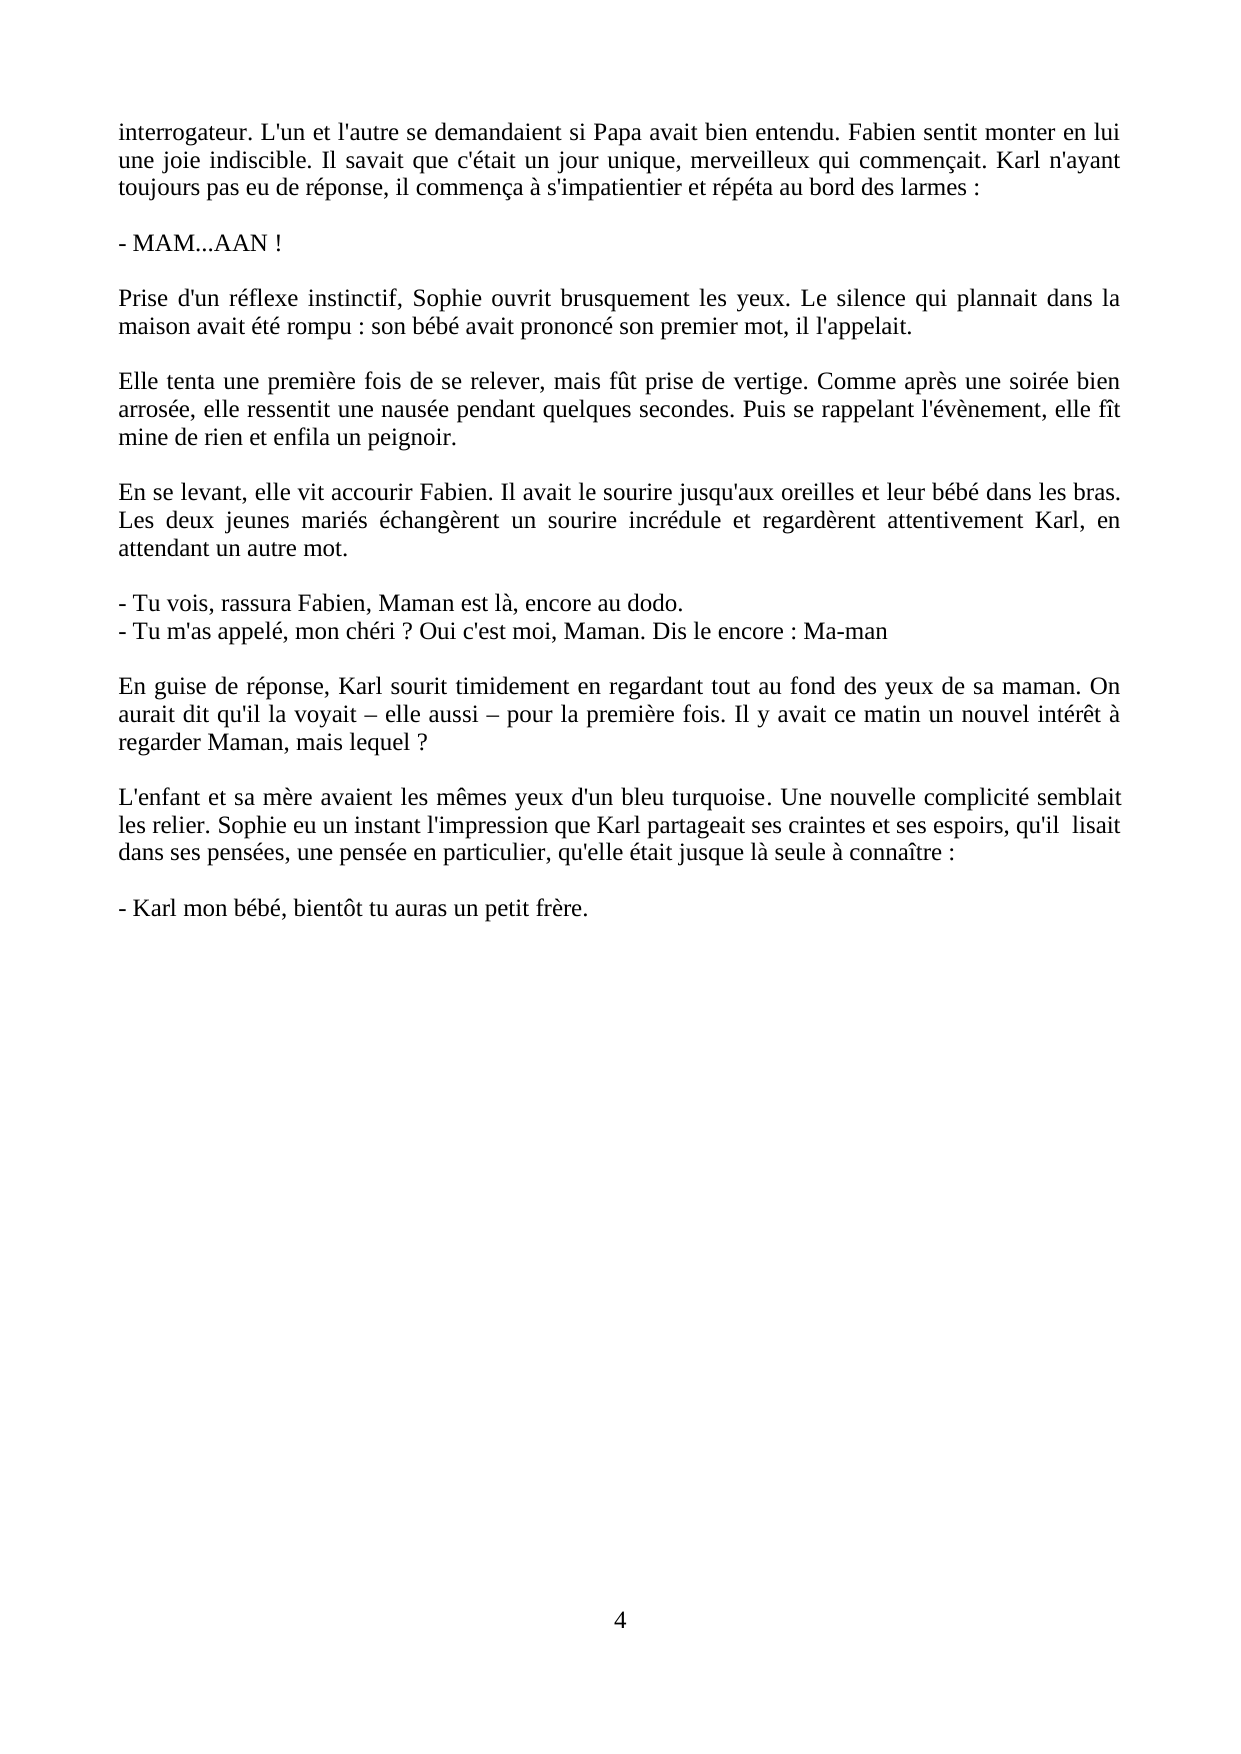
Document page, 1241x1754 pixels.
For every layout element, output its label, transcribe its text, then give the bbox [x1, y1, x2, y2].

text Elle tenta une première fois de se relever, mais fût prise de vertige. Comme après une soirée bien arrosée, elle ressentit une nausée pendant quelques secondes. Puis se rappelant l'évènement, elle fît mine de rien et enfila un peignoir. [118, 367, 1122, 451]
text - Tu vois, rassura Fabien, Maman est là, encore au dodo. [118, 589, 1122, 617]
text - Tu m'as appelé, mon chéri ? Oui c'est moi, Maman. Dis le encore : Ma-man [118, 617, 1122, 644]
text - MAM...AAN ! [118, 229, 1122, 257]
text En guise de réponse, Karl sourit timidement en regardant tout au fond des yeux de sa maman. On aurait dit qu'il la voyait – elle aussi – pour la première fois. Il y avait ce matin un nouvel intérêt à regarder Maman, mais lequel ? [118, 672, 1122, 755]
text L'enfant et sa mère avaient les mêmes yeux d'un bleu turquoise. Une nouvelle complicité semblait les relier. Sophie eu un instant l'impression que Karl partageait ses craintes et ses espoirs, qu'il lisait dans ses pensées, une pensée en particulier, qu'elle était jusque là seule à connaître : [118, 783, 1122, 866]
text En se levant, elle vit accourir Fabien. Il avait le sourire jusqu'aux oreilles et leur bébé dans les bras. Les deux jeunes mariés échangèrent un sourire incrédule et regardèrent attentivement Karl, en attendant un autre mot. [118, 478, 1122, 561]
text Prise d'un réflexe instinctif, Sophie ouvrit brusquement les yeux. Le silence qui plannait dans la maison avait été rompu : son bébé avait prononcé son premier mot, il l'appelait. [118, 284, 1122, 340]
text interrogateur. L'un et l'autre se demandaient si Papa avait bien entendu. Fabien sentit monter en lui une joie indiscible. Il savait que c'était un jour unique, merveilleux qui commençait. Karl n'ayant toujours pas eu de réponse, il commença à s'impatientier et répéta au bord des larmes : [118, 118, 1122, 201]
text - Karl mon bébé, bientôt tu auras un petit frère. [118, 894, 1122, 922]
